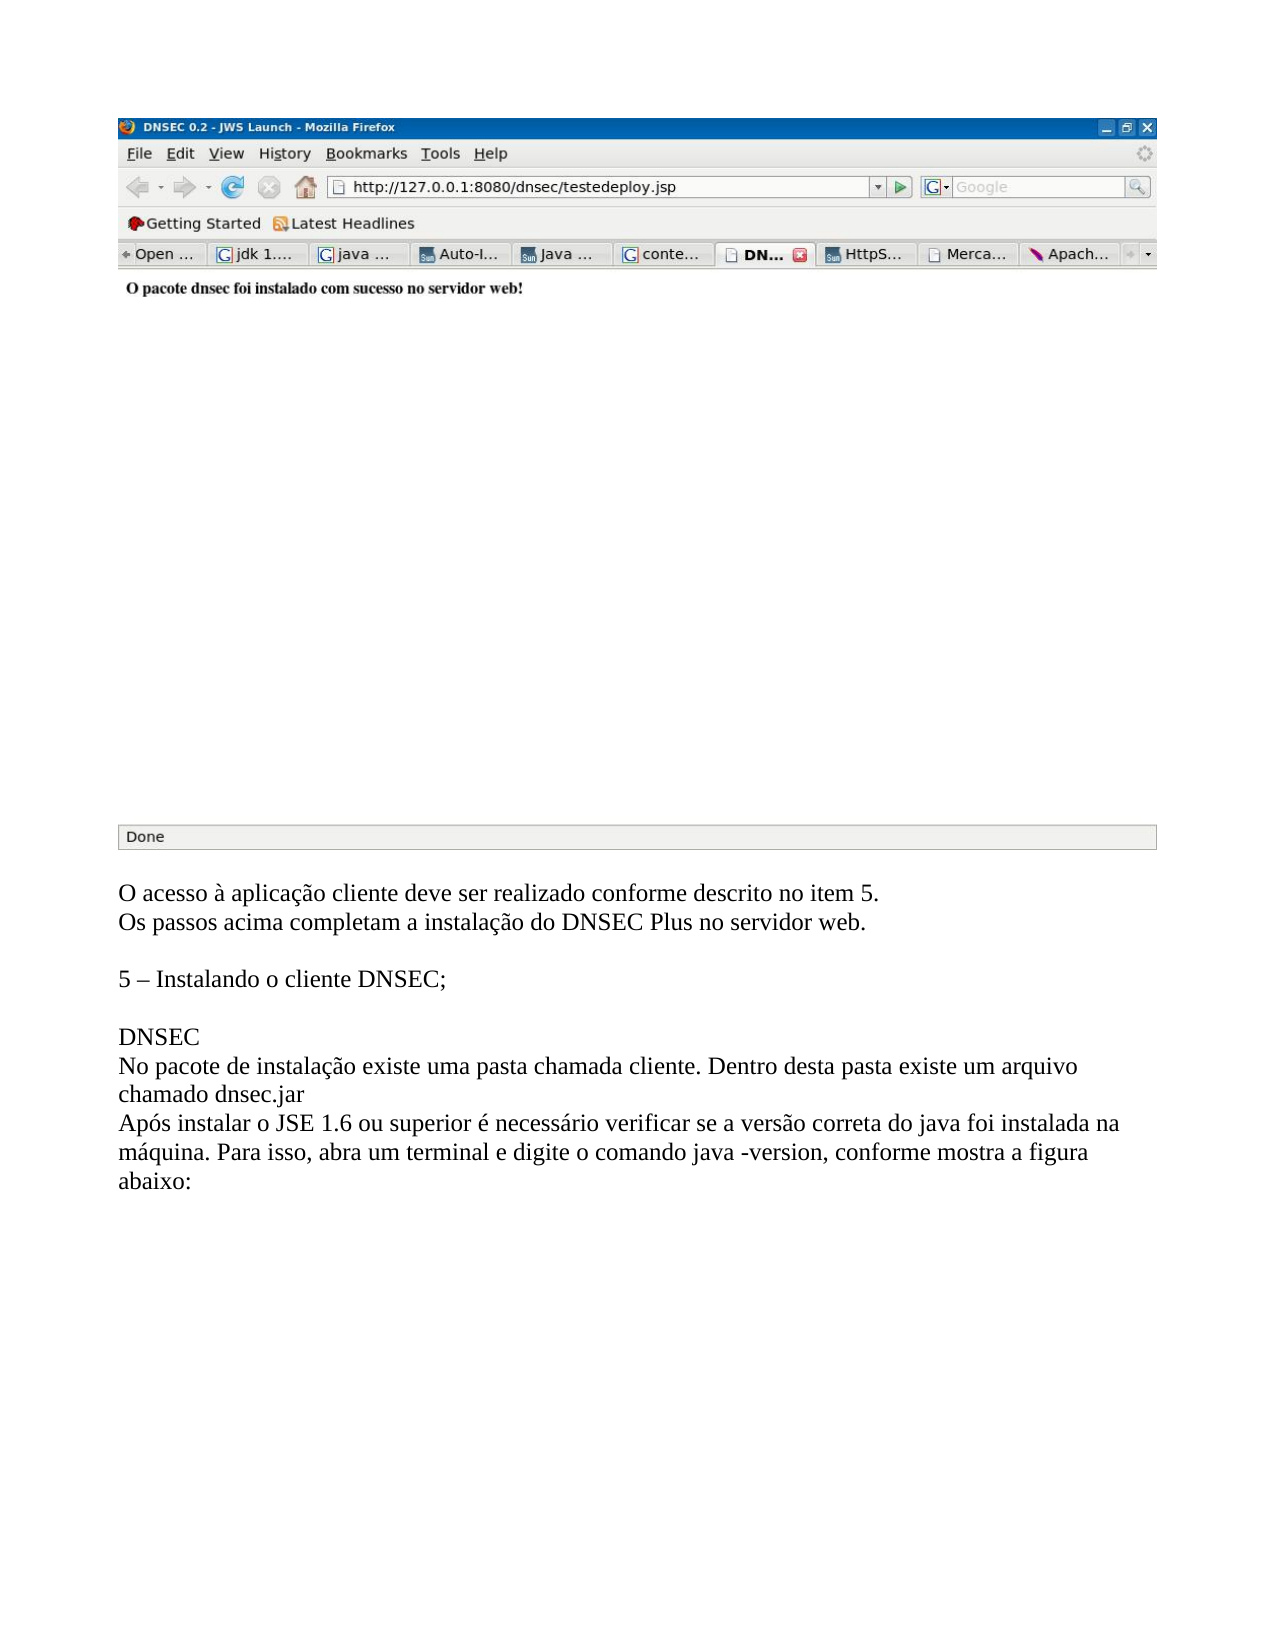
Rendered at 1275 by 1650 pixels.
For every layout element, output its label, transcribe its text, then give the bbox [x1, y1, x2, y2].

text Após instalar o JSE 1.6 ou superior é necessário verificar se a versão correta do java foi instalada na máquina. Para isso, abra um terminal e digite o comando java -version, conforme mostra a figura abaixo: [118, 1108, 1157, 1194]
picture [118, 118, 1157, 850]
text 5 – Instalando o cliente DNSEC; [118, 964, 1157, 993]
text DNSEC [118, 1022, 1157, 1051]
text No pacote de instalação existe uma pasta chamada cliente. Dentro desta pasta existe um arquivo chamado dnsec.jar [118, 1051, 1157, 1108]
text O acesso à aplicação cliente deve ser realizado conforme descrito no item 5. [118, 878, 1157, 907]
text Os passos acima completam a instalação do DNSEC Plus no servidor web. [118, 907, 1157, 936]
